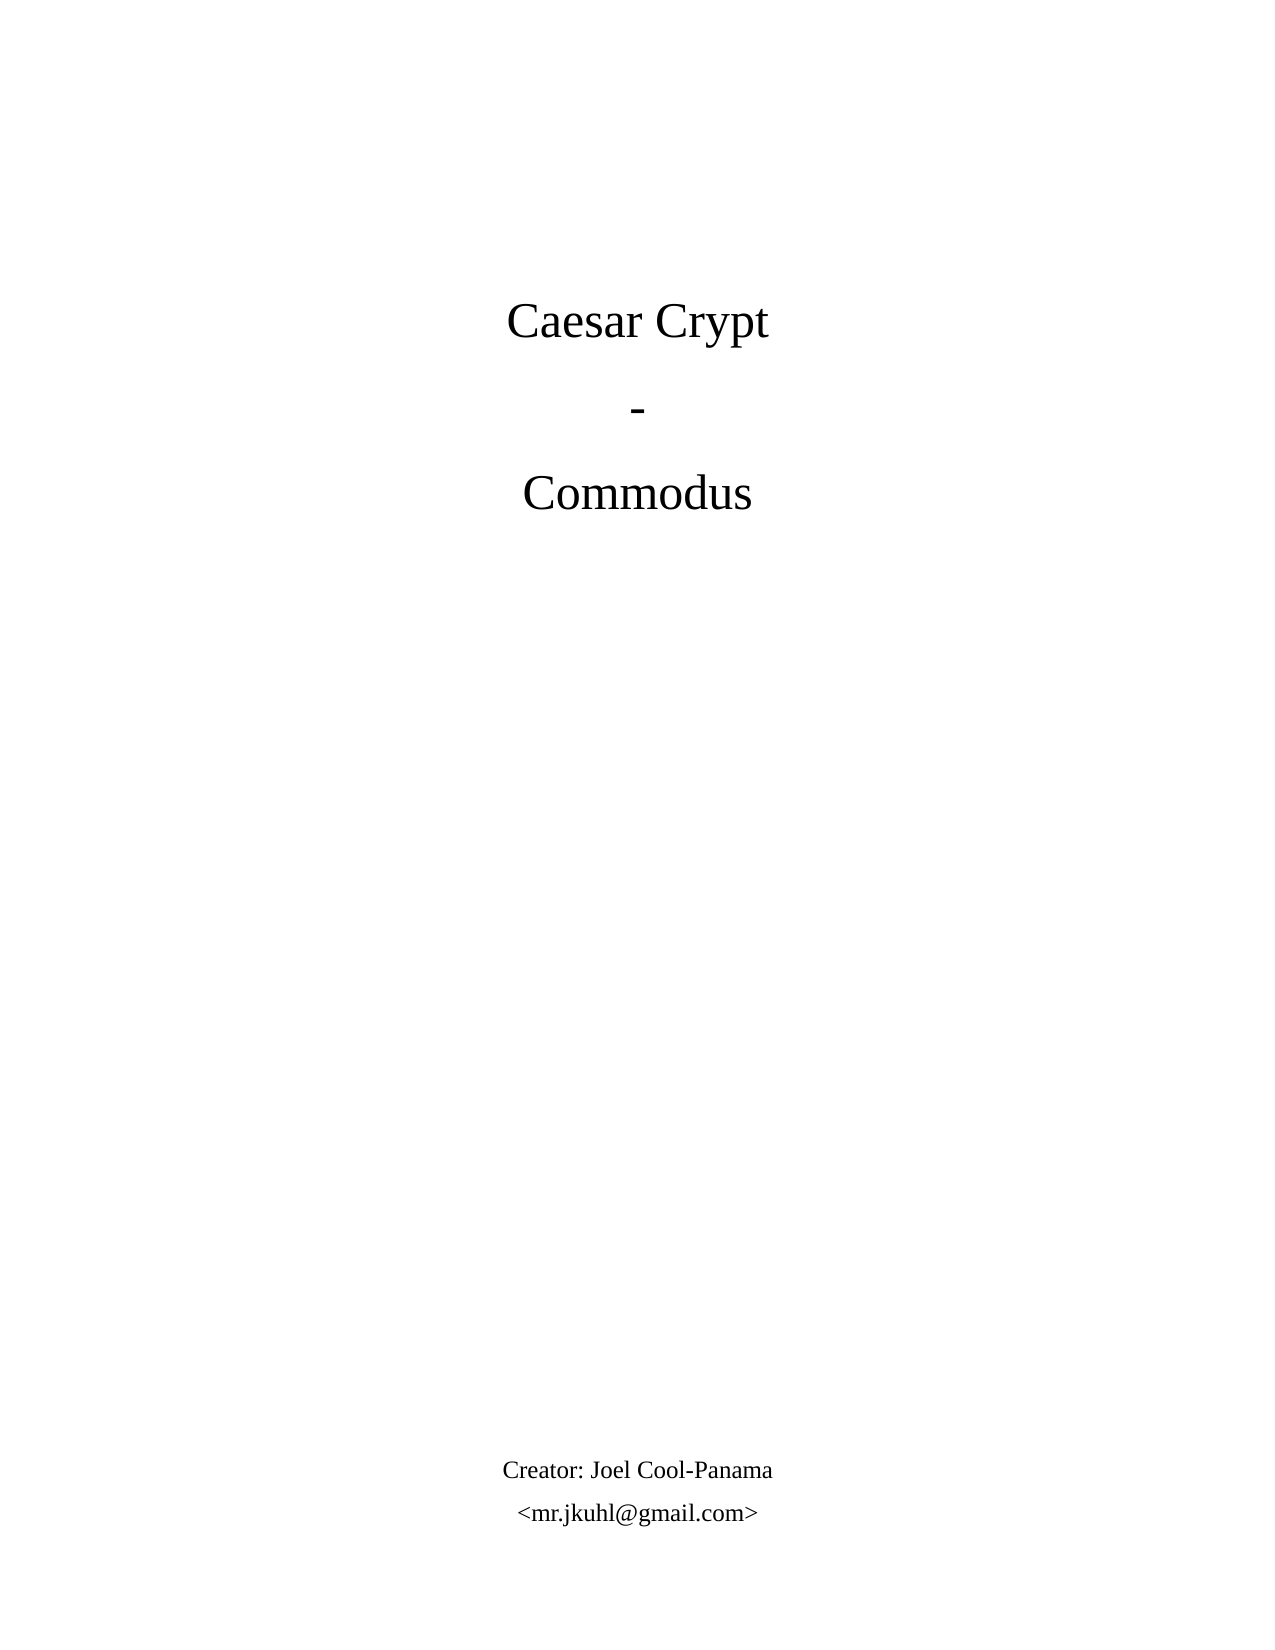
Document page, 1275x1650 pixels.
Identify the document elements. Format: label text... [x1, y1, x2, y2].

text - [118, 377, 1157, 434]
text Commodus [118, 463, 1157, 521]
text Creator: Joel Cool-Panama [118, 1455, 1157, 1484]
text Caesar Crypt [118, 291, 1157, 348]
text <mr.jkuhl@gmail.com> [118, 1498, 1157, 1527]
